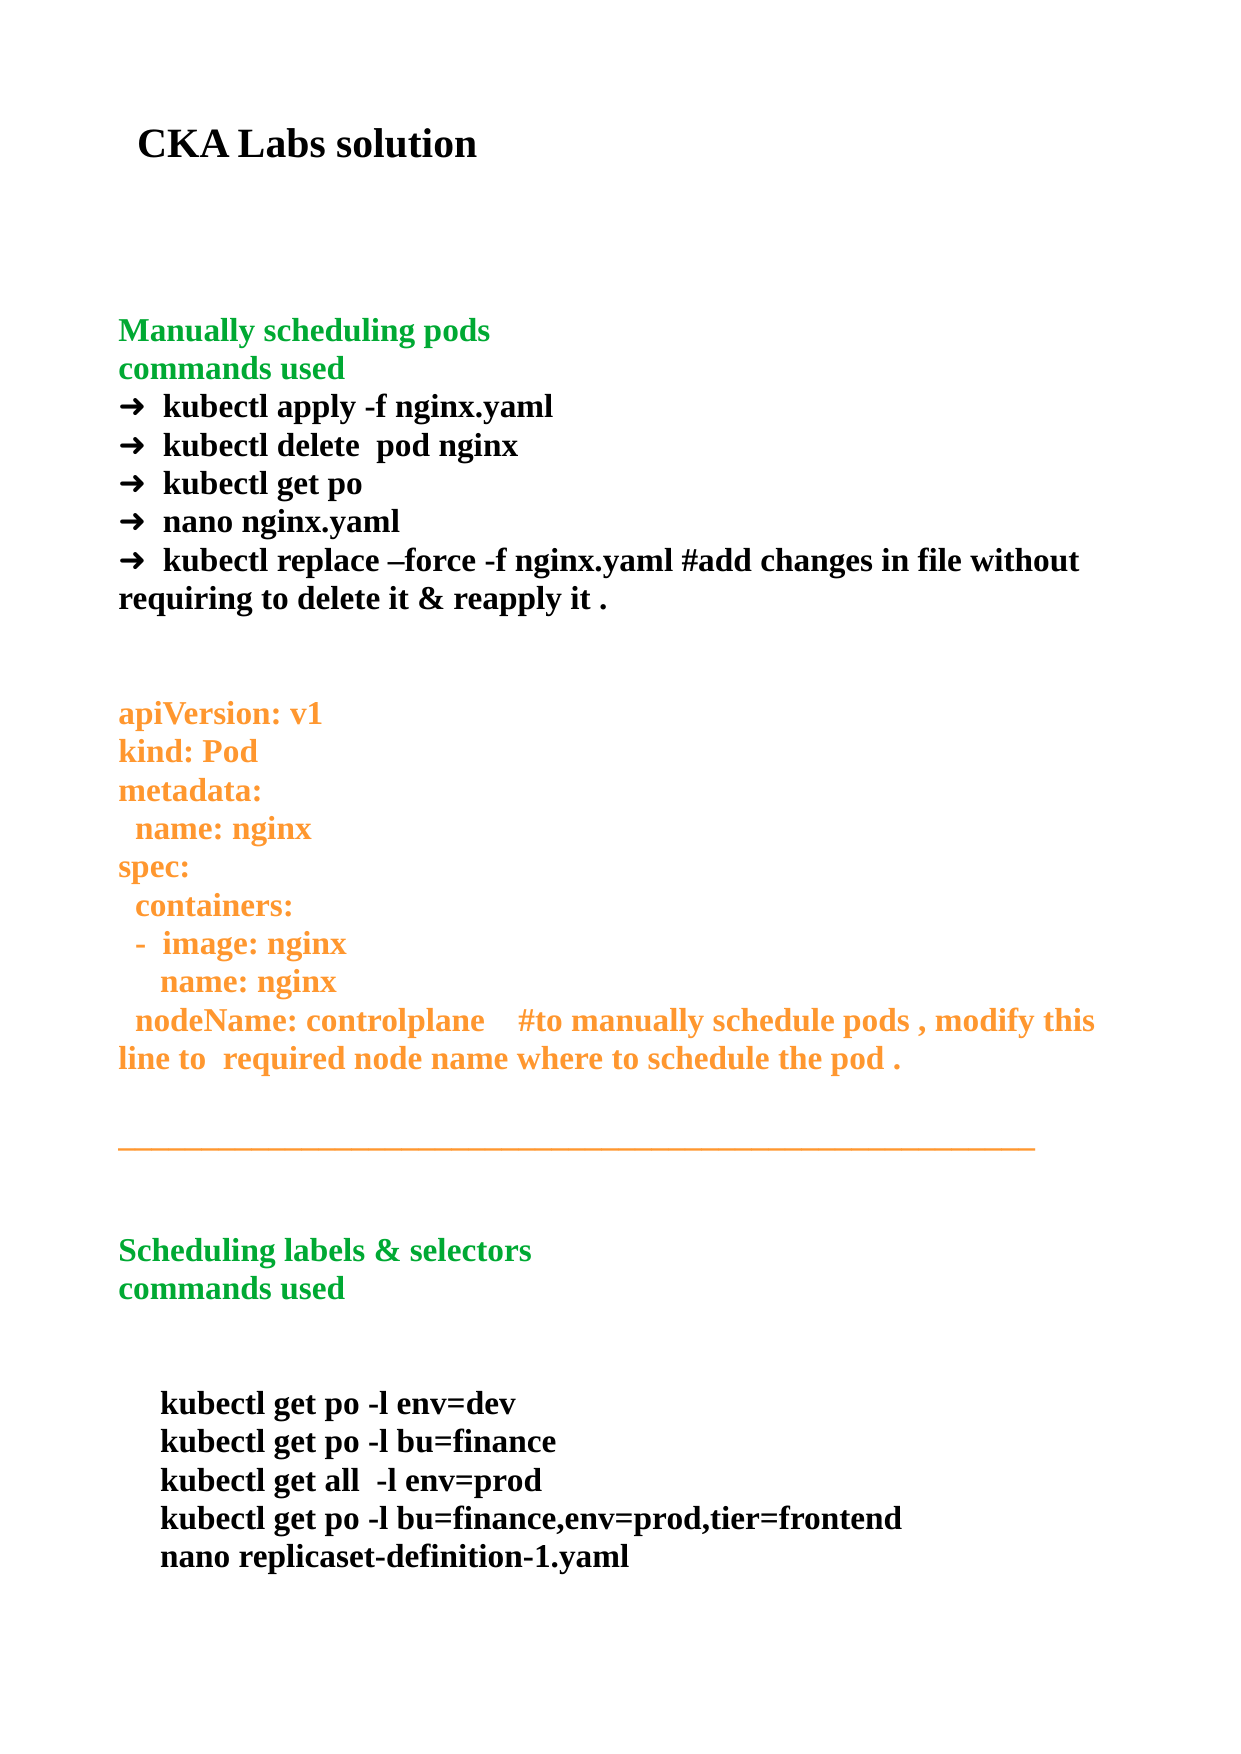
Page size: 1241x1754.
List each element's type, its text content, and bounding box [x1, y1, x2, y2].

text - image: nginx [118, 923, 1122, 961]
text apiVersion: v1 [118, 693, 1122, 731]
text nodeName: controlplane #to manually schedule pods , modify this line to required node name where to schedule the pod . [118, 1000, 1122, 1076]
text kind: Pod [118, 731, 1122, 770]
text name: nginx [118, 961, 1122, 1000]
text containers: [118, 885, 1122, 923]
text kubectl get po -l bu=finance [118, 1421, 1122, 1460]
text metadata: [118, 770, 1122, 808]
text ➜ nano nginx.yaml [118, 501, 1122, 540]
text nano replicaset-definition-1.yaml [118, 1536, 1122, 1575]
text kubectl get all -l env=prod [118, 1460, 1122, 1498]
text name: nginx [118, 808, 1122, 846]
text commands used [118, 348, 1122, 386]
text Scheduling labels & selectors [118, 1230, 1122, 1268]
text ➜ kubectl replace –force -f nginx.yaml #add changes in file without requiring to delete it & reapply it . [118, 540, 1122, 616]
text kubectl get po -l bu=finance,env=prod,tier=frontend [118, 1498, 1122, 1536]
text spec: [118, 846, 1122, 885]
text Manually scheduling pods [118, 310, 1122, 348]
text kubectl get po -l env=dev [118, 1383, 1122, 1421]
text ➜ kubectl get po [118, 463, 1122, 501]
text _______________________________________________________ [118, 1115, 1122, 1153]
text ➜ kubectl apply -f nginx.yaml [118, 386, 1122, 425]
text commands used [118, 1268, 1122, 1306]
text CKA Labs solution [118, 118, 1122, 166]
text ➜ kubectl delete pod nginx [118, 425, 1122, 463]
